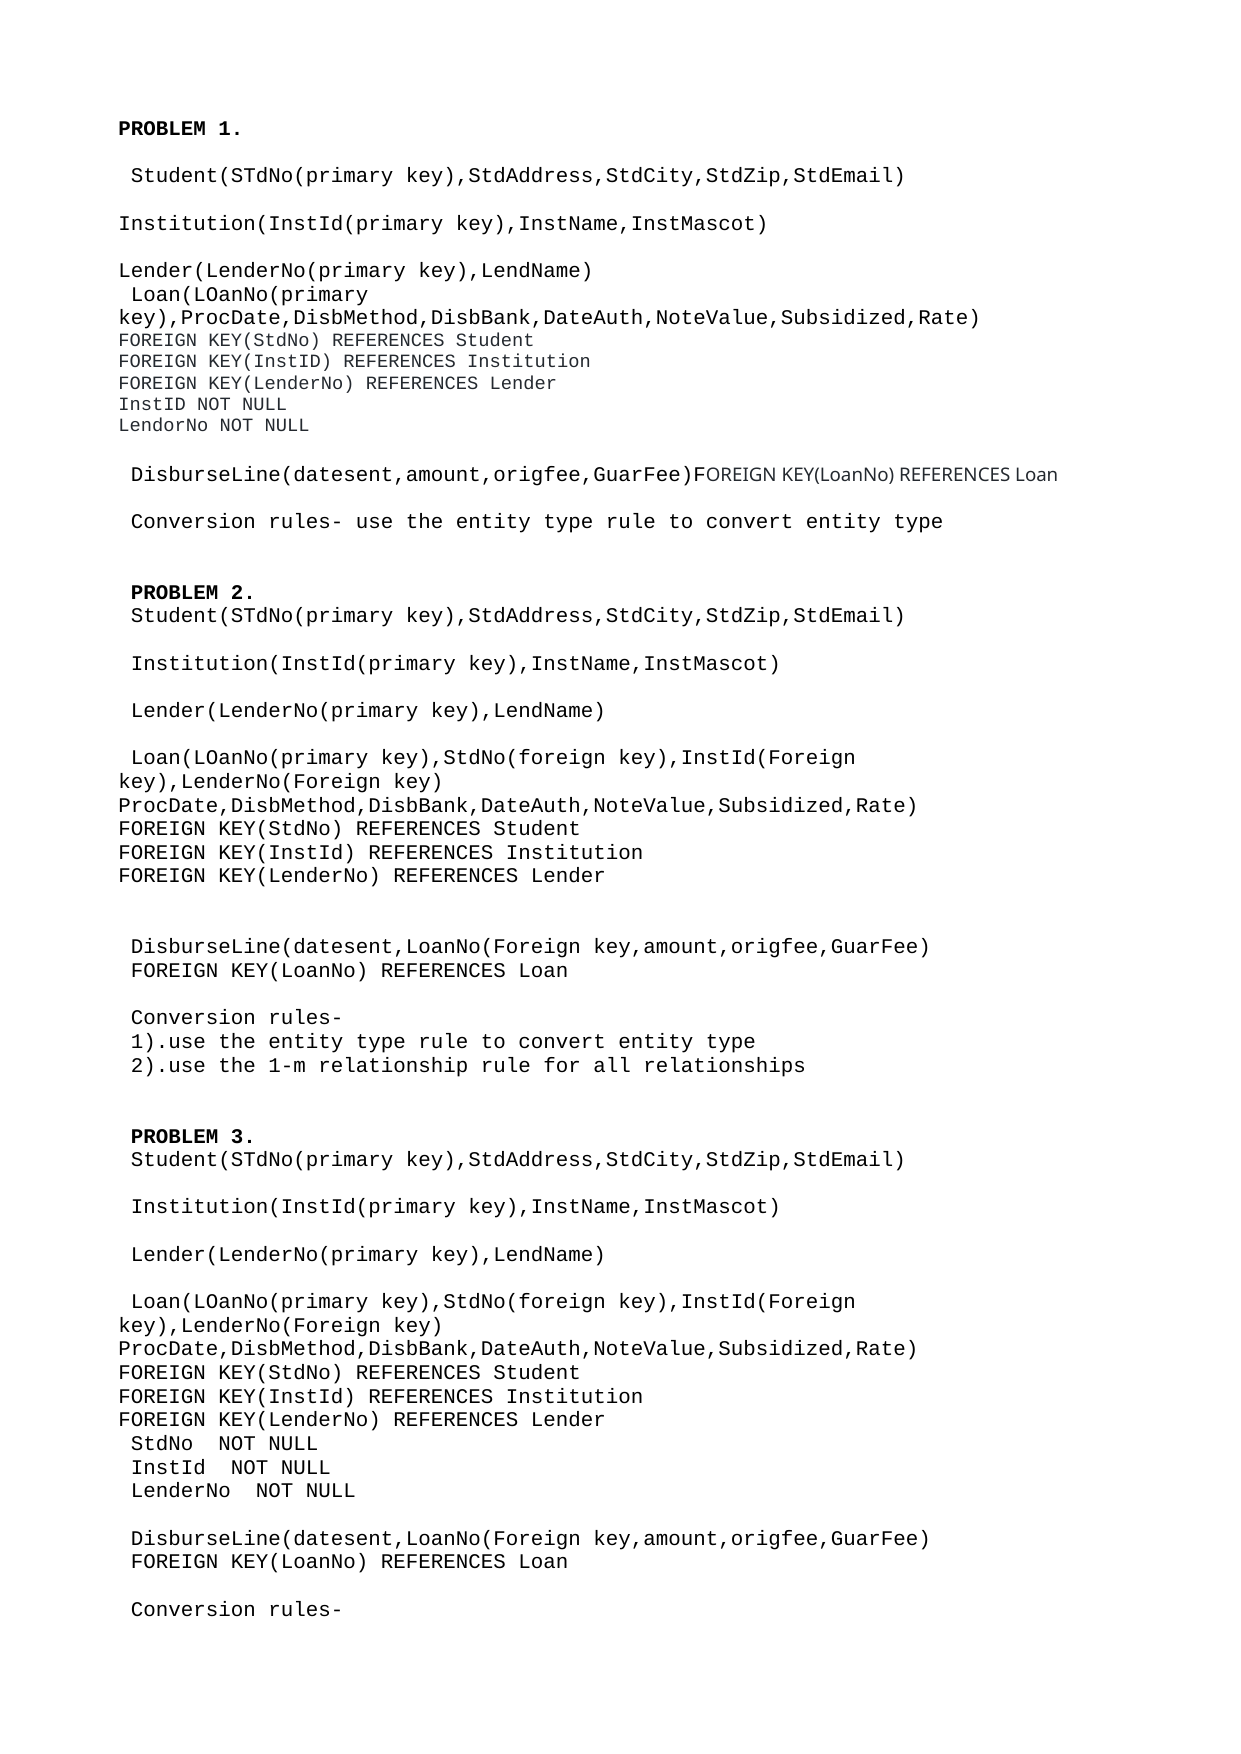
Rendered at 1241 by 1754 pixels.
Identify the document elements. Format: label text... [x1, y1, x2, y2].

text DisburseLine(datesent,LoanNo(Foreign key,amount,origfee,GuarFee) [118, 936, 1122, 960]
text PROBLEM 3. [118, 1126, 1122, 1149]
text StdNo NOT NULL [118, 1433, 1122, 1457]
text DisburseLine(datesent,amount,origfee,GuarFee)FOREIGN KEY(LoanNo) REFERENCES Loan [118, 461, 1122, 487]
text FOREIGN KEY(InstId) REFERENCES Institution [118, 1386, 1122, 1409]
text Loan(LOanNo(primary key),StdNo(foreign key),InstId(Foreign key),LenderNo(Foreign key) ProcDate,DisbMethod,DisbBank,DateAuth,NoteValue,Subsidized,Rate) [118, 1291, 1122, 1362]
text LenderNo NOT NULL [118, 1480, 1122, 1504]
text FOREIGN KEY(StdNo) REFERENCES Student [118, 331, 1122, 352]
text Lender(LenderNo(primary key),LendName) [118, 700, 1122, 724]
text Student(STdNo(primary key),StdAddress,StdCity,StdZip,StdEmail) [118, 1149, 1122, 1173]
text InstId NOT NULL [118, 1457, 1122, 1480]
text Lender(LenderNo(primary key),LendName) [118, 260, 1122, 284]
text Institution(InstId(primary key),InstName,InstMascot) [118, 1197, 1122, 1220]
text Student(STdNo(primary key),StdAddress,StdCity,StdZip,StdEmail) [118, 165, 1122, 189]
text LendorNo NOT NULL [118, 416, 1122, 437]
text DisburseLine(datesent,LoanNo(Foreign key,amount,origfee,GuarFee) [118, 1528, 1122, 1551]
text FOREIGN KEY(LoanNo) REFERENCES Loan [118, 960, 1122, 984]
text Lender(LenderNo(primary key),LendName) [118, 1244, 1122, 1267]
text Conversion rules- [118, 1598, 1122, 1622]
text Loan(LOanNo(primary key),StdNo(foreign key),InstId(Foreign key),LenderNo(Foreign key) ProcDate,DisbMethod,DisbBank,DateAuth,NoteValue,Subsidized,Rate) [118, 747, 1122, 818]
text FOREIGN KEY(StdNo) REFERENCES Student [118, 1362, 1122, 1386]
text InstID NOT NULL [118, 395, 1122, 416]
text FOREIGN KEY(LenderNo) REFERENCES Lender [118, 1409, 1122, 1433]
text Conversion rules- [118, 1007, 1122, 1031]
text 1).use the entity type rule to convert entity type [118, 1031, 1122, 1055]
text 2).use the 1-m relationship rule for all relationships [118, 1055, 1122, 1078]
text Institution(InstId(primary key),InstName,InstMascot) [118, 213, 1122, 236]
text FOREIGN KEY(InstID) REFERENCES Institution [118, 352, 1122, 373]
text Conversion rules- use the entity type rule to convert entity type [118, 511, 1122, 534]
text PROBLEM 1. [118, 118, 1122, 142]
text Institution(InstId(primary key),InstName,InstMascot) [118, 653, 1122, 676]
text Student(STdNo(primary key),StdAddress,StdCity,StdZip,StdEmail) [118, 605, 1122, 629]
text FOREIGN KEY(LenderNo) REFERENCES Lender [118, 373, 1122, 395]
text FOREIGN KEY(StdNo) REFERENCES Student [118, 818, 1122, 842]
text FOREIGN KEY(LoanNo) REFERENCES Loan [118, 1551, 1122, 1575]
text FOREIGN KEY(InstId) REFERENCES Institution [118, 842, 1122, 866]
text Loan(LOanNo(primary key),ProcDate,DisbMethod,DisbBank,DateAuth,NoteValue,Subsidized,Rate) [118, 284, 1122, 331]
text FOREIGN KEY(LenderNo) REFERENCES Lender [118, 866, 1122, 889]
text PROBLEM 2. [118, 582, 1122, 605]
